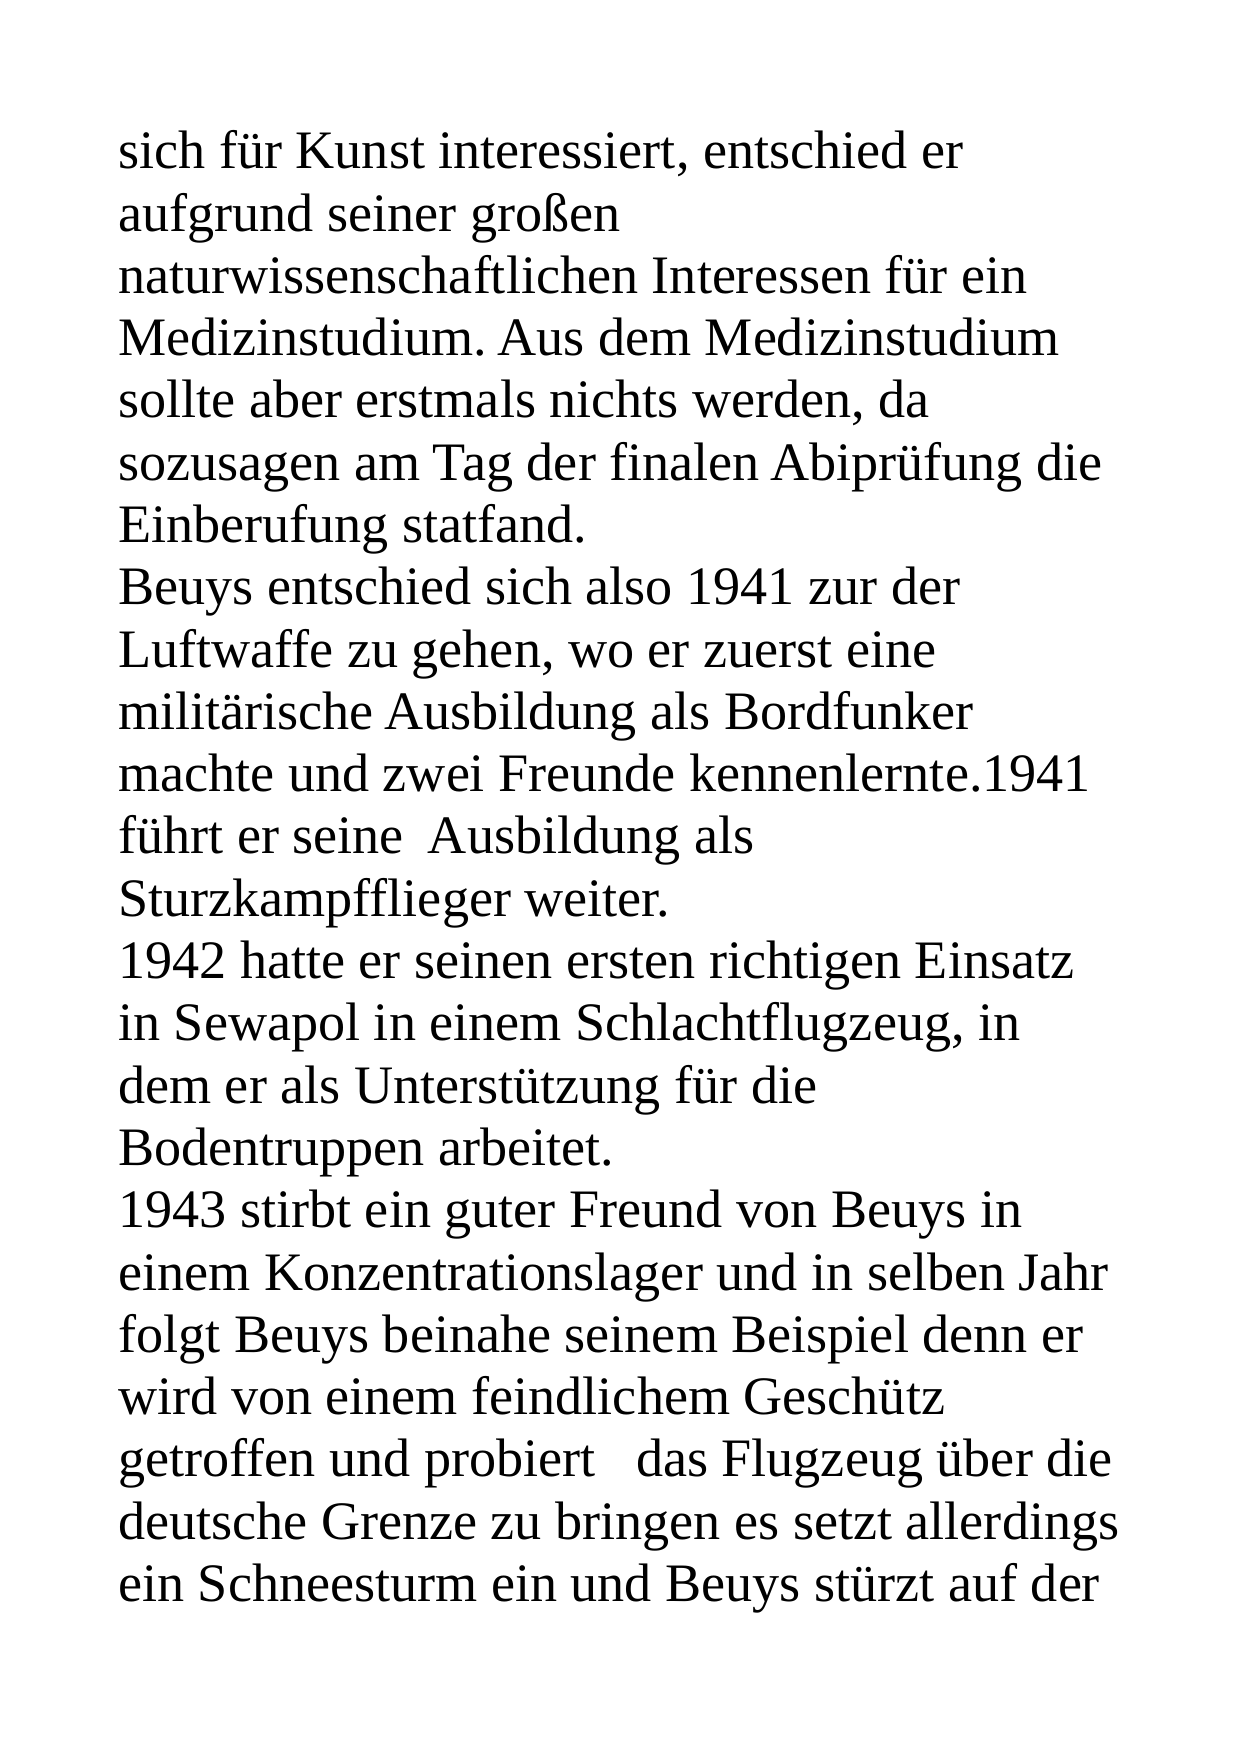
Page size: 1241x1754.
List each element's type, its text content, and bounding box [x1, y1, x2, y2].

text 1942 hatte er seinen ersten richtigen Einsatz in Sewapol in einem Schlachtflugzeug, in dem er als Unterstützung für die Bodentruppen arbeitet. [118, 928, 1122, 1177]
text 1943 stirbt ein guter Freund von Beuys in einem Konzentrationslager und in selben Jahr folgt Beuys beinahe seinem Beispiel denn er wird von einem feindlichem Geschütz getroffen und probiert das Flugzeug über die deutsche Grenze zu bringen es setzt allerdings ein Schneesturm ein und Beuys stürzt auf der [118, 1177, 1122, 1613]
text sich für Kunst interessiert, entschied er aufgrund seiner großen naturwissenschaftlichen Interessen für ein Medizinstudium. Aus dem Medizinstudium sollte aber erstmals nichts werden, da sozusagen am Tag der finalen Abiprüfung die Einberufung statfand. [118, 118, 1122, 554]
text Beuys entschied sich also 1941 zur der Luftwaffe zu gehen, wo er zuerst eine militärische Ausbildung als Bordfunker machte und zwei Freunde kennenlernte.1941 führt er seine Ausbildung als Sturzkampfflieger weiter. [118, 554, 1122, 928]
